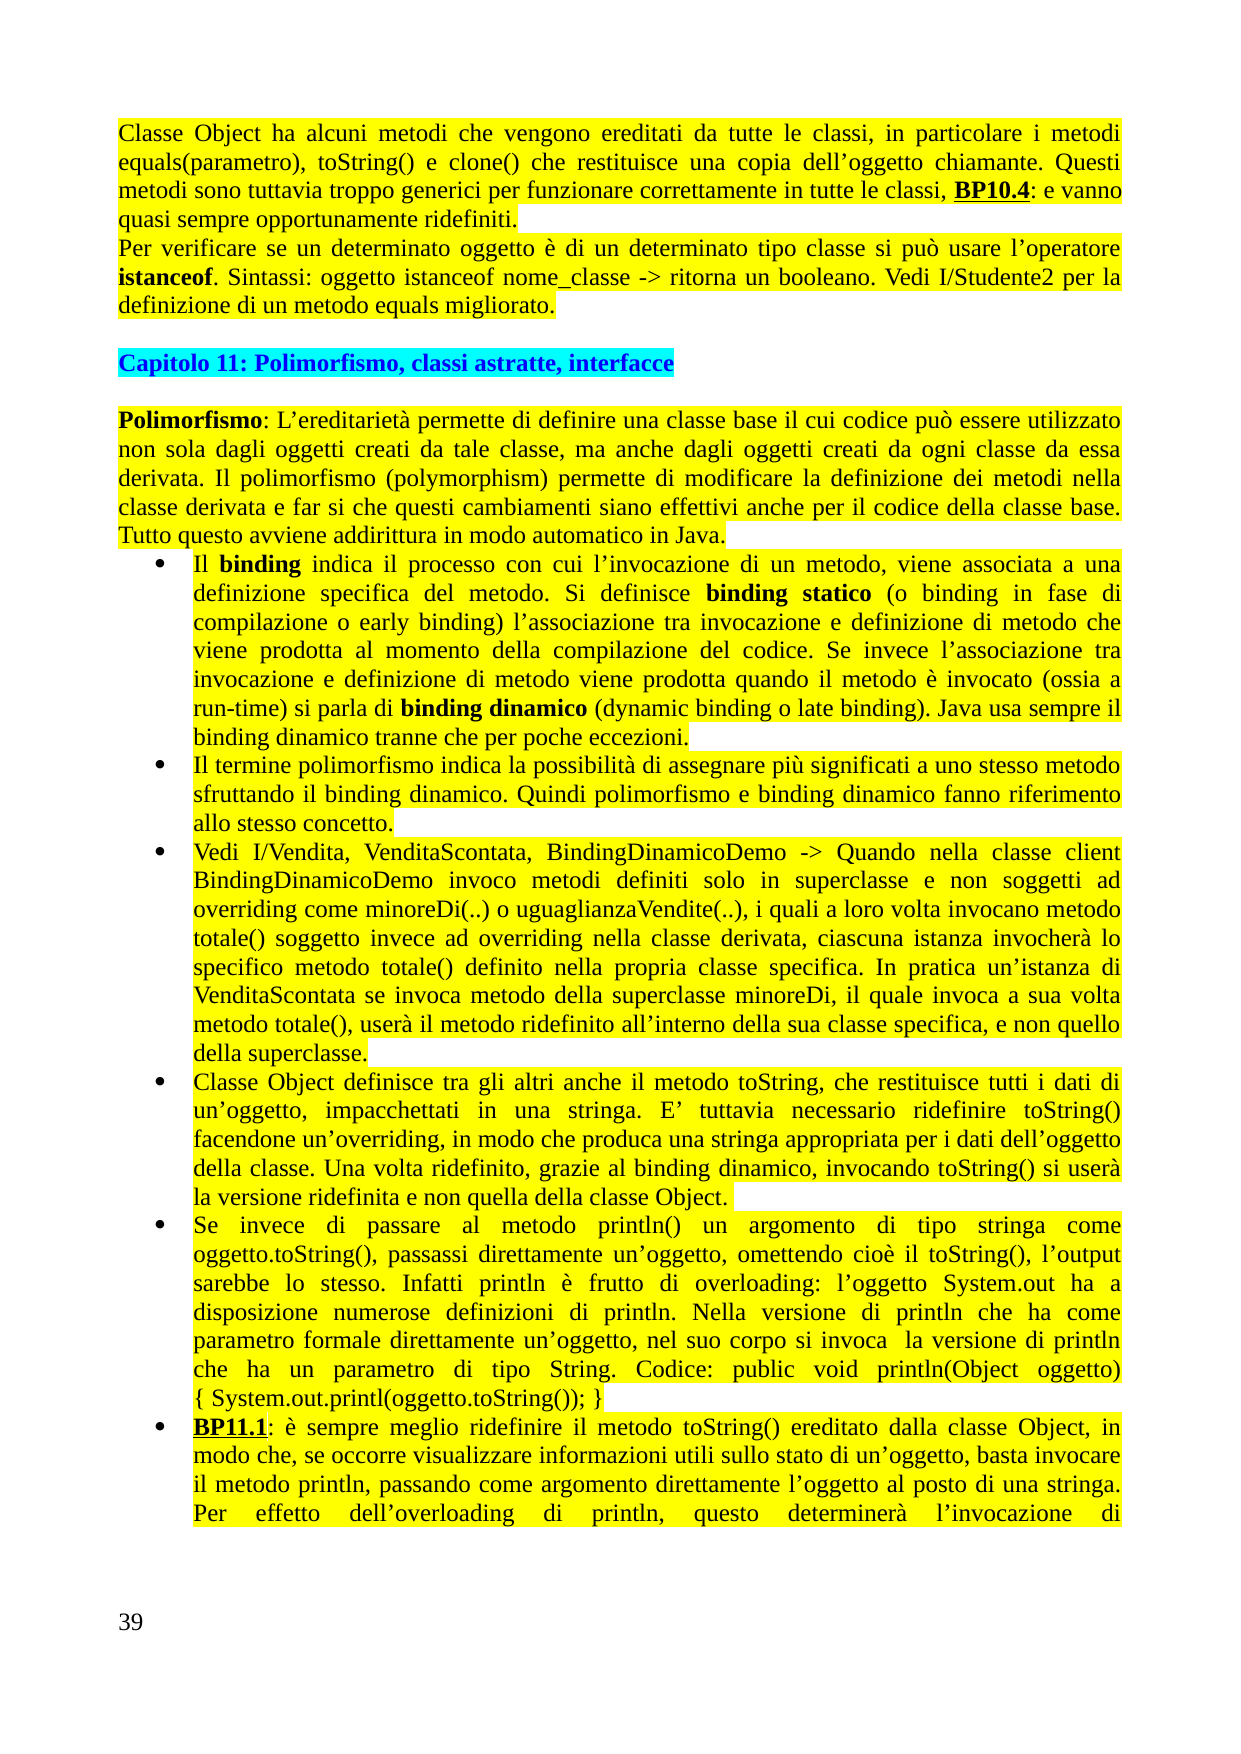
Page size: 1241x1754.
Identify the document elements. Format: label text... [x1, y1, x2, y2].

list Se invece di passare al metodo println() un argomento di tipo stringa come oggetto.toString(), passassi direttamente un’oggetto, omettendo cioè il toString(), l’output sarebbe lo stesso. Infatti println è frutto di overloading: l’oggetto System.out ha a disposizione numerose definizioni di println. Nella versione di println che ha come parametro formale direttamente un’oggetto, nel suo corpo si invoca la versione di println che ha un parametro di tipo String. Codice: public void println(Object oggetto){ System.out.printl(oggetto.toString()); } [156, 1211, 1122, 1412]
list Il binding indica il processo con cui l’invocazione di un metodo, viene associata a una definizione specifica del metodo. Si definisce binding statico (o binding in fase di compilazione o early binding) l’associazione tra invocazione e definizione di metodo che viene prodotta al momento della compilazione del codice. Se invece l’associazione tra invocazione e definizione di metodo viene prodotta quando il metodo è invocato (ossia a run-time) si parla di binding dinamico (dynamic binding o late binding). Java usa sempre il binding dinamico tranne che per poche eccezioni. [156, 549, 1122, 751]
text Classe Object ha alcuni metodi che vengono ereditati da tutte le classi, in particolare i metodi equals(parametro), toString() e clone() che restituisce una copia dell’oggetto chiamante. Questi metodi sono tuttavia troppo generici per funzionare correttamente in tutte le classi, BP10.4: e vanno quasi sempre opportunamente ridefiniti. [118, 118, 1122, 233]
list Il termine polimorfismo indica la possibilità di assegnare più significati a uno stesso metodo sfruttando il binding dinamico. Quindi polimorfismo e binding dinamico fanno riferimento allo stesso concetto. [156, 751, 1122, 837]
text Polimorfismo: L’ereditarietà permette di definire una classe base il cui codice può essere utilizzato non sola dagli oggetti creati da tale classe, ma anche dagli oggetti creati da ogni classe da essa derivata. Il polimorfismo (polymorphism) permette di modificare la definizione dei metodi nella classe derivata e far si che questi cambiamenti siano effettivi anche per il codice della classe base. Tutto questo avviene addirittura in modo automatico in Java. [118, 406, 1122, 549]
list Vedi I/Vendita, VenditaScontata, BindingDinamicoDemo -> Quando nella classe client BindingDinamicoDemo invoco metodi definiti solo in superclasse e non soggetti ad overriding come minoreDi(..) o uguaglianzaVendite(..), i quali a loro volta invocano metodo totale() soggetto invece ad overriding nella classe derivata, ciascuna istanza invocherà lo specifico metodo totale() definito nella propria classe specifica. In pratica un’istanza di VenditaScontata se invoca metodo della superclasse minoreDi, il quale invoca a sua volta metodo totale(), userà il metodo ridefinito all’interno della sua classe specifica, e non quello della superclasse. [156, 837, 1122, 1067]
text Per verificare se un determinato oggetto è di un determinato tipo classe si può usare l’operatore istanceof. Sintassi: oggetto istanceof nome_classe -> ritorna un booleano. Vedi I/Studente2 per la definizione di un metodo equals migliorato. [118, 233, 1122, 319]
text Capitolo 11: Polimorfismo, classi astratte, interfacce [118, 348, 1122, 377]
list Classe Object definisce tra gli altri anche il metodo toString, che restituisce tutti i dati di un’oggetto, impacchettati in una stringa. E’ tuttavia necessario ridefinire toString() facendone un’overriding, in modo che produca una stringa appropriata per i dati dell’oggetto della classe. Una volta ridefinito, grazie al binding dinamico, invocando toString() si userà la versione ridefinita e non quella della classe Object. [156, 1067, 1122, 1211]
list BP11.1: è sempre meglio ridefinire il metodo toString() ereditato dalla classe Object, in modo che, se occorre visualizzare informazioni utili sullo stato di un’oggetto, basta invocare il metodo println, passando come argomento direttamente l’oggetto al posto di una stringa. Per effetto dell’overloading di println, questo determinerà l’invocazione di [156, 1412, 1122, 1527]
